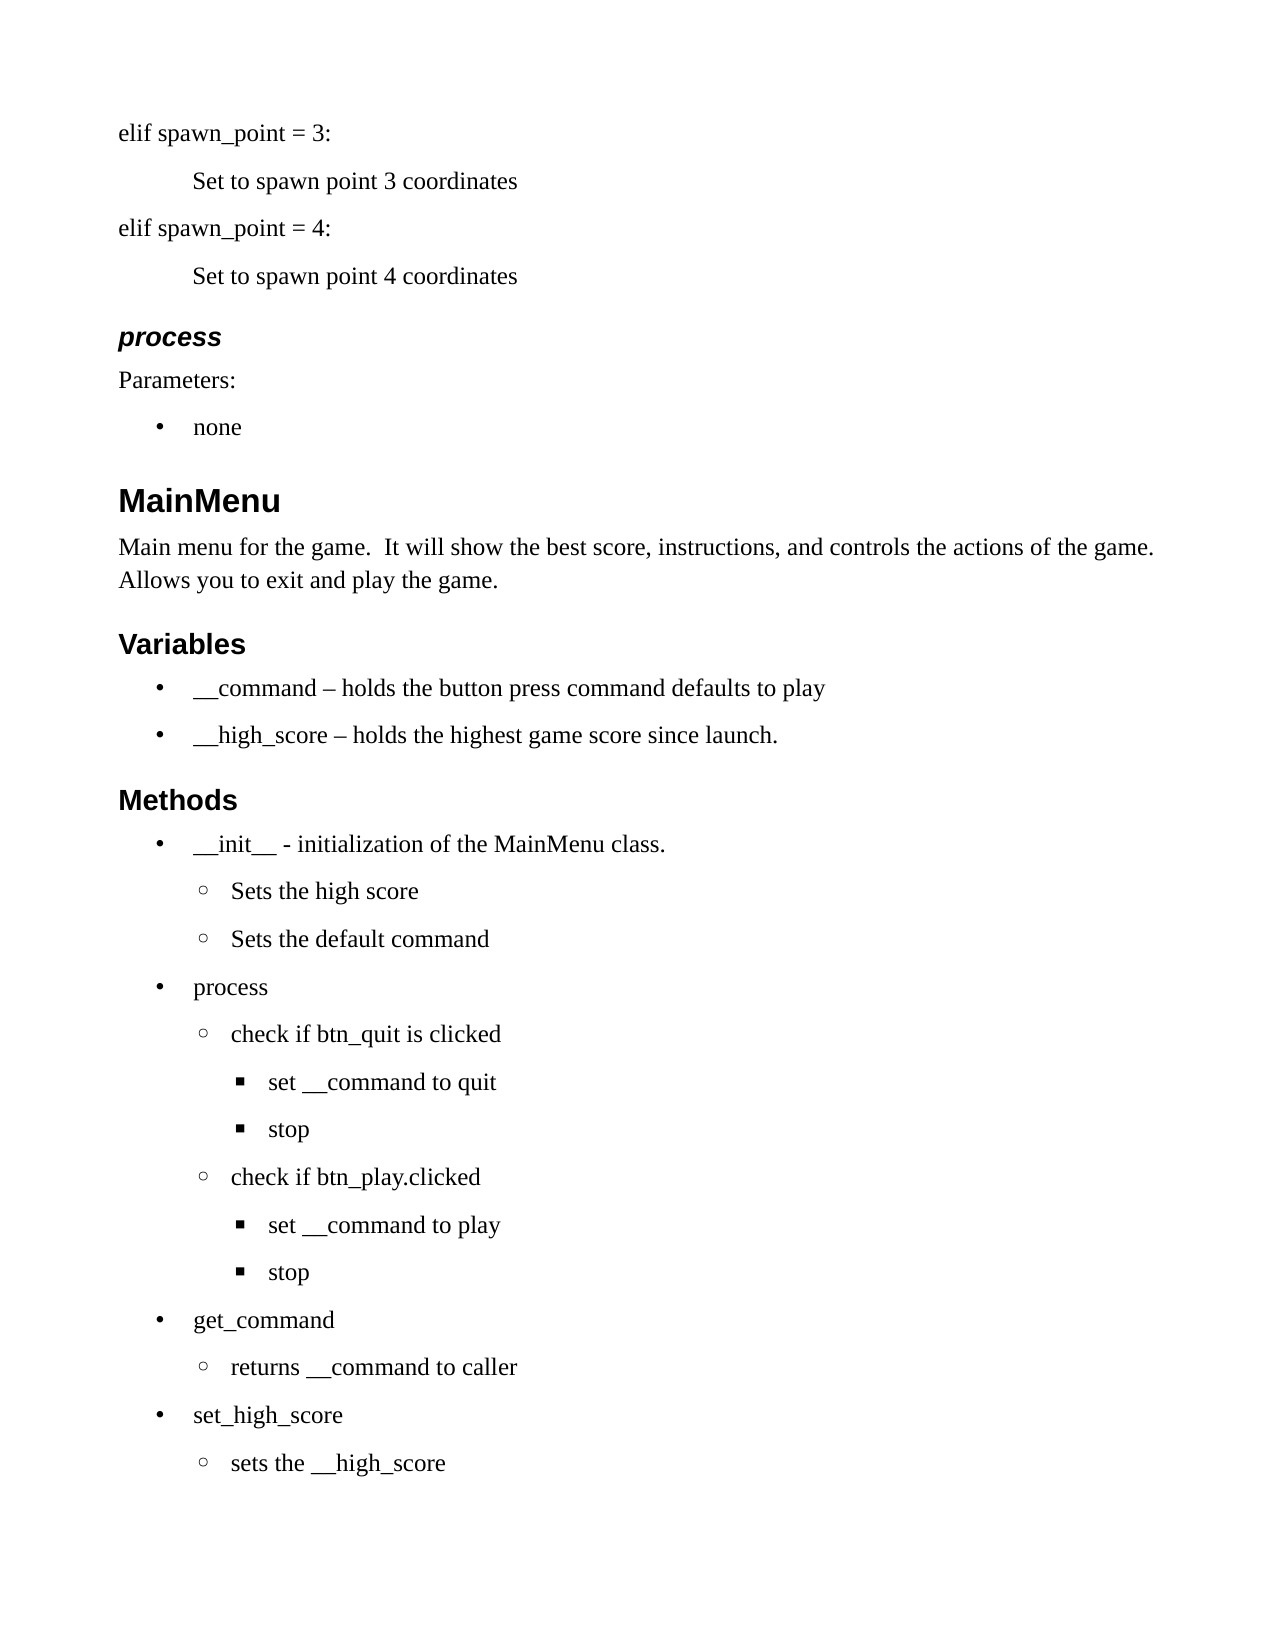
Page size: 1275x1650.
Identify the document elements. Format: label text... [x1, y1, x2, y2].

list set __command to quit [231, 1067, 1157, 1096]
list set __command to play [231, 1210, 1157, 1238]
list __init__ - initialization of the MainMenu class. [156, 829, 1157, 858]
list set_high_score [156, 1400, 1157, 1429]
list __command – holds the button press command defaults to play [156, 673, 1157, 702]
text Main menu for the game. It will show the best score, instructions, and controls the actions of the game. Allows you to exit and play the game. [118, 532, 1157, 593]
subtitle Methods [118, 783, 1157, 816]
text Parameters: [118, 365, 1157, 393]
list stop [231, 1114, 1157, 1143]
text elif spawn_point = 4: [118, 213, 1157, 242]
list get_command [156, 1305, 1157, 1334]
list returns __command to caller [193, 1352, 1157, 1381]
subtitle Variables [118, 627, 1157, 661]
list stop [231, 1257, 1157, 1286]
list sets the __high_score [193, 1448, 1157, 1476]
text Set to spawn point 3 coordinates [118, 166, 1157, 194]
text Set to spawn point 4 coordinates [118, 261, 1157, 290]
list none [156, 412, 1157, 441]
list Sets the default command [193, 924, 1157, 953]
subtitle MainMenu [118, 481, 1157, 519]
list __high_score – holds the highest game score since launch. [156, 721, 1157, 749]
subtitle process [118, 321, 1157, 352]
list Sets the high score [193, 876, 1157, 905]
list process [156, 972, 1157, 1000]
list check if btn_quit is clicked [193, 1019, 1157, 1048]
text elif spawn_point = 3: [118, 118, 1157, 147]
list check if btn_play.clicked [193, 1162, 1157, 1191]
